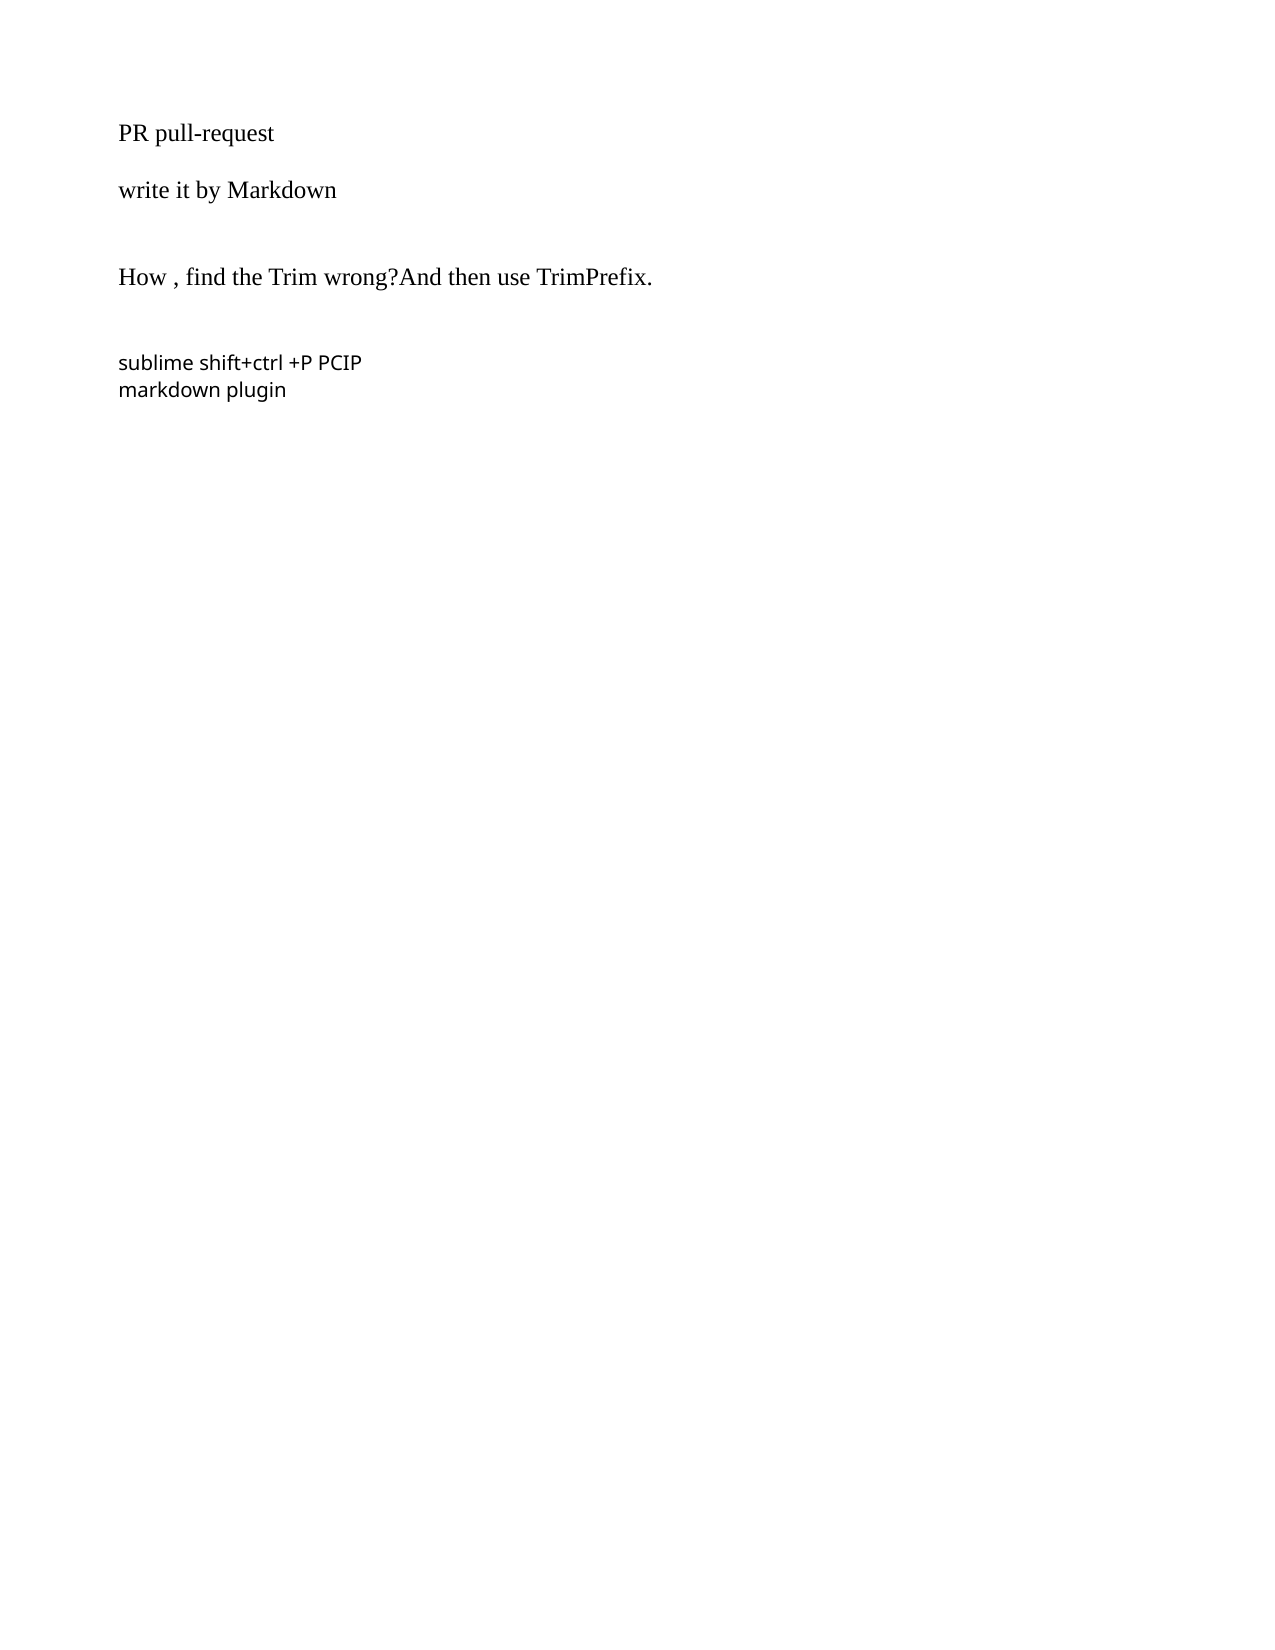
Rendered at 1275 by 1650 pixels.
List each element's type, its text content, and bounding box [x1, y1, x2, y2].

text PR pull-request [118, 118, 1157, 147]
text How , find the Trim wrong?And then use TrimPrefix. [118, 262, 1157, 291]
text markdown plugin [118, 376, 1157, 403]
text write it by Markdown [118, 176, 1157, 204]
text sublime shift+ctrl +P PCIP [118, 348, 1157, 376]
